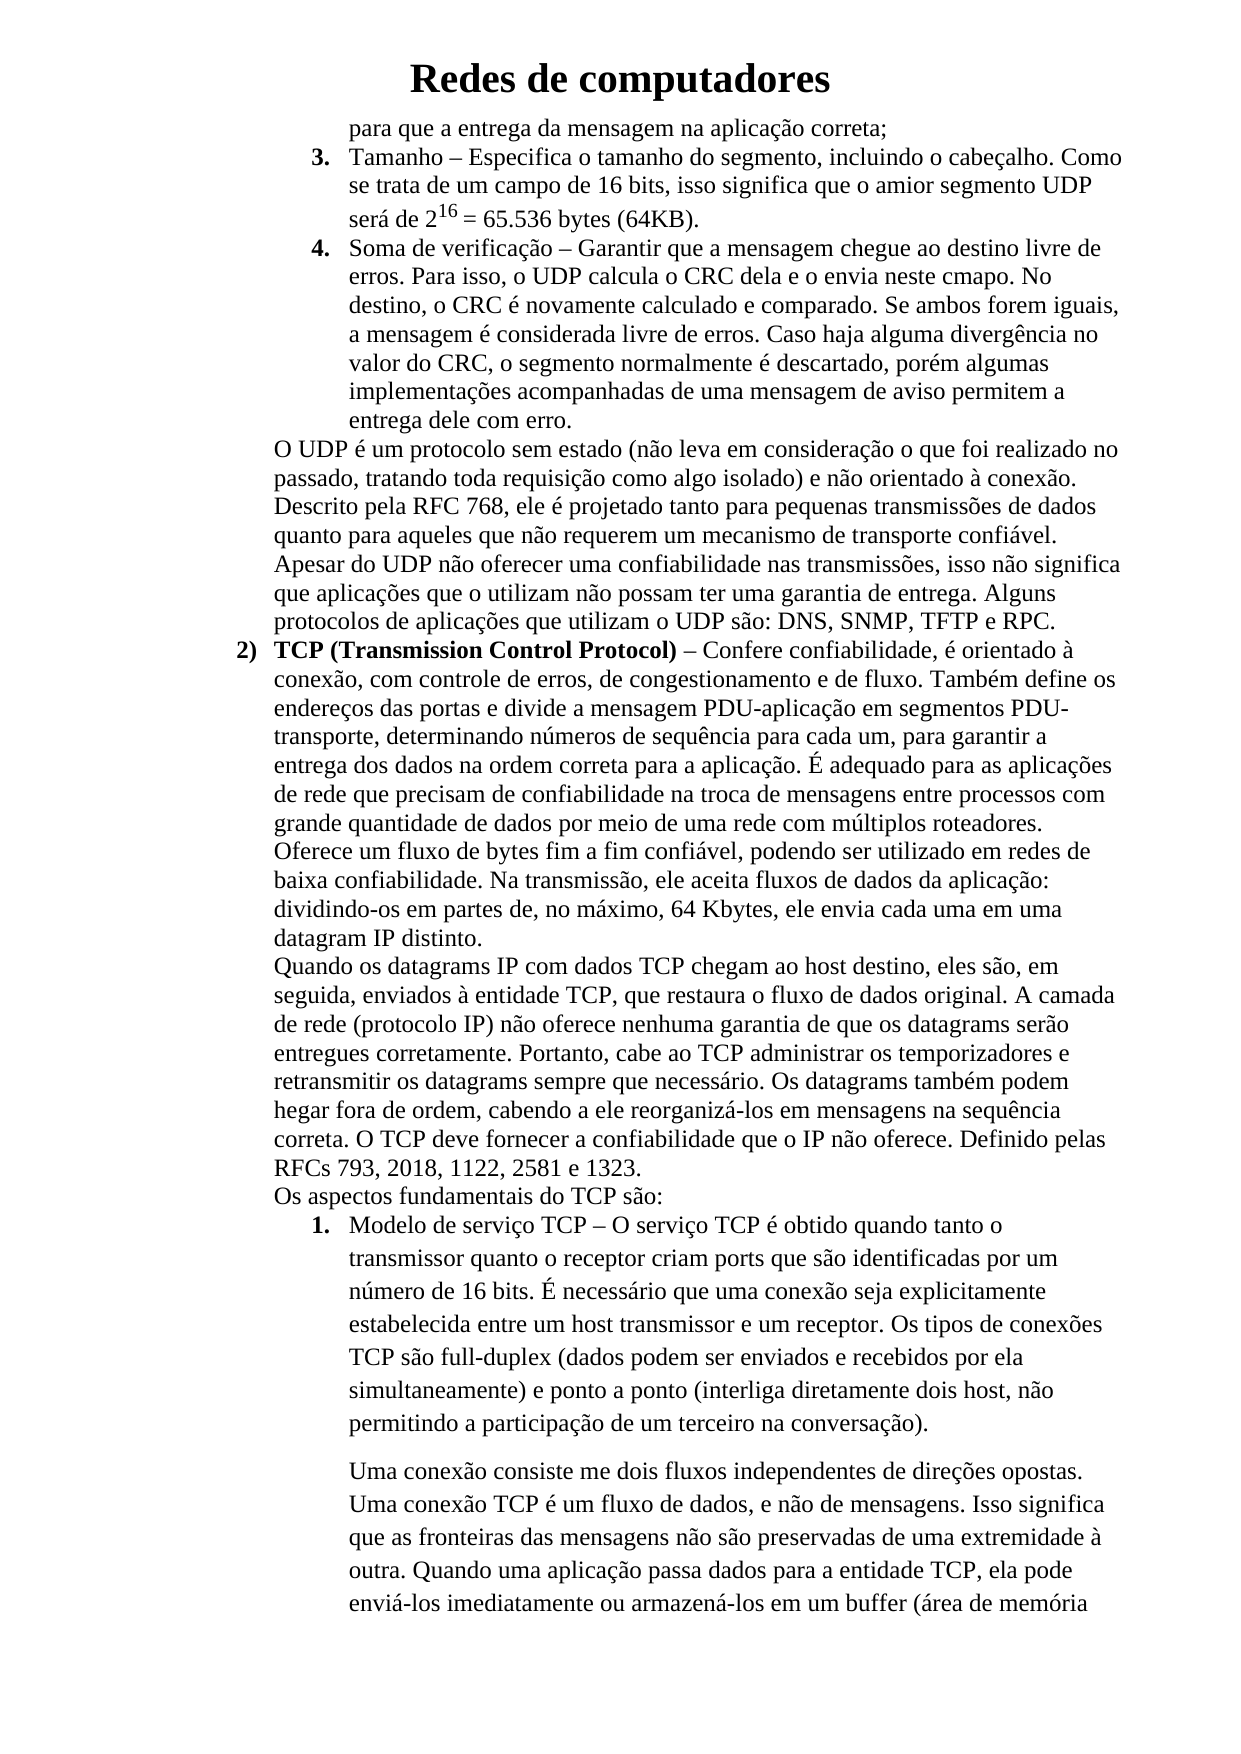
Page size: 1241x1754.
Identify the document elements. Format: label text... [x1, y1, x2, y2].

list Quando os datagrams IP com dados TCP chegam ao host destino, eles são, em seguida, enviados à entidade TCP, que restaura o fluxo de dados original. A camada de rede (protocolo IP) não oferece nenhuma garantia de que os datagrams serão entregues corretamente. Portanto, cabe ao TCP administrar os temporizadores e retransmitir os datagrams sempre que necessário. Os datagrams também podem hegar fora de ordem, cabendo a ele reorganizá-los em mensagens na sequência correta. O TCP deve fornecer a confiabilidade que o IP não oferece. Definido pelas RFCs 793, 2018, 1122, 2581 e 1323. [236, 951, 1122, 1181]
list Uma conexão consiste me dois fluxos independentes de direções opostas. Uma conexão TCP é um fluxo de dados, e não de mensagens. Isso significa que as fronteiras das mensagens não são preservadas de uma extremidade à outra. Quando uma aplicação passa dados para a entidade TCP, ela pode enviá-los imediatamente ou armazená-los em um buffer (área de memória [311, 1456, 1122, 1617]
list para que a entrega da mensagem na aplicação correta; [311, 113, 1122, 142]
list Oferece um fluxo de bytes fim a fim confiável, podendo ser utilizado em redes de baixa confiabilidade. Na transmissão, ele aceita fluxos de dados da aplicação: dividindo-os em partes de, no máximo, 64 Kbytes, ele envia cada uma em uma datagram IP distinto. [236, 836, 1122, 951]
list TCP (Transmission Control Protocol) – Confere confiabilidade, é orientado à conexão, com controle de erros, de congestionamento e de fluxo. Também define os endereços das portas e divide a mensagem PDU-aplicação em segmentos PDU-transporte, determinando números de sequência para cada um, para garantir a entrega dos dados na ordem correta para a aplicação. É adequado para as aplicações de rede que precisam de confiabilidade na troca de mensagens entre processos com grande quantidade de dados por meio de uma rede com múltiplos roteadores. [236, 635, 1122, 836]
list Tamanho – Especifica o tamanho do segmento, incluindo o cabeçalho. Como se trata de um campo de 16 bits, isso significa que o amior segmento UDP será de 216 = 65.536 bytes (64KB). [311, 142, 1122, 233]
list Soma de verificação – Garantir que a mensagem chegue ao destino livre de erros. Para isso, o UDP calcula o CRC dela e o envia neste cmapo. No destino, o CRC é novamente calculado e comparado. Se ambos forem iguais, a mensagem é considerada livre de erros. Caso haja alguma divergência no valor do CRC, o segmento normalmente é descartado, porém algumas implementações acompanhadas de uma mensagem de aviso permitem a entrega dele com erro. [311, 233, 1122, 434]
text Apesar do UDP não oferecer uma confiabilidade nas transmissões, isso não significa que aplicações que o utilizam não possam ter uma garantia de entrega. Alguns protocolos de aplicações que utilizam o UDP são: DNS, SNMP, TFTP e RPC. [118, 549, 1122, 635]
list Os aspectos fundamentais do TCP são: [236, 1181, 1122, 1210]
list Modelo de serviço TCP – O serviço TCP é obtido quando tanto o transmissor quanto o receptor criam ports que são identificadas por um número de 16 bits. É necessário que uma conexão seja explicitamente estabelecida entre um host transmissor e um receptor. Os tipos de conexões TCP são full-duplex (dados podem ser enviados e recebidos por ela simultaneamente) e ponto a ponto (interliga diretamente dois host, não permitindo a participação de um terceiro na conversação). [311, 1210, 1122, 1437]
text O UDP é um protocolo sem estado (não leva em consideração o que foi realizado no passado, tratando toda requisição como algo isolado) e não orientado à conexão. Descrito pela RFC 768, ele é projetado tanto para pequenas transmissões de dados quanto para aqueles que não requerem um mecanismo de transporte confiável. [118, 434, 1122, 549]
